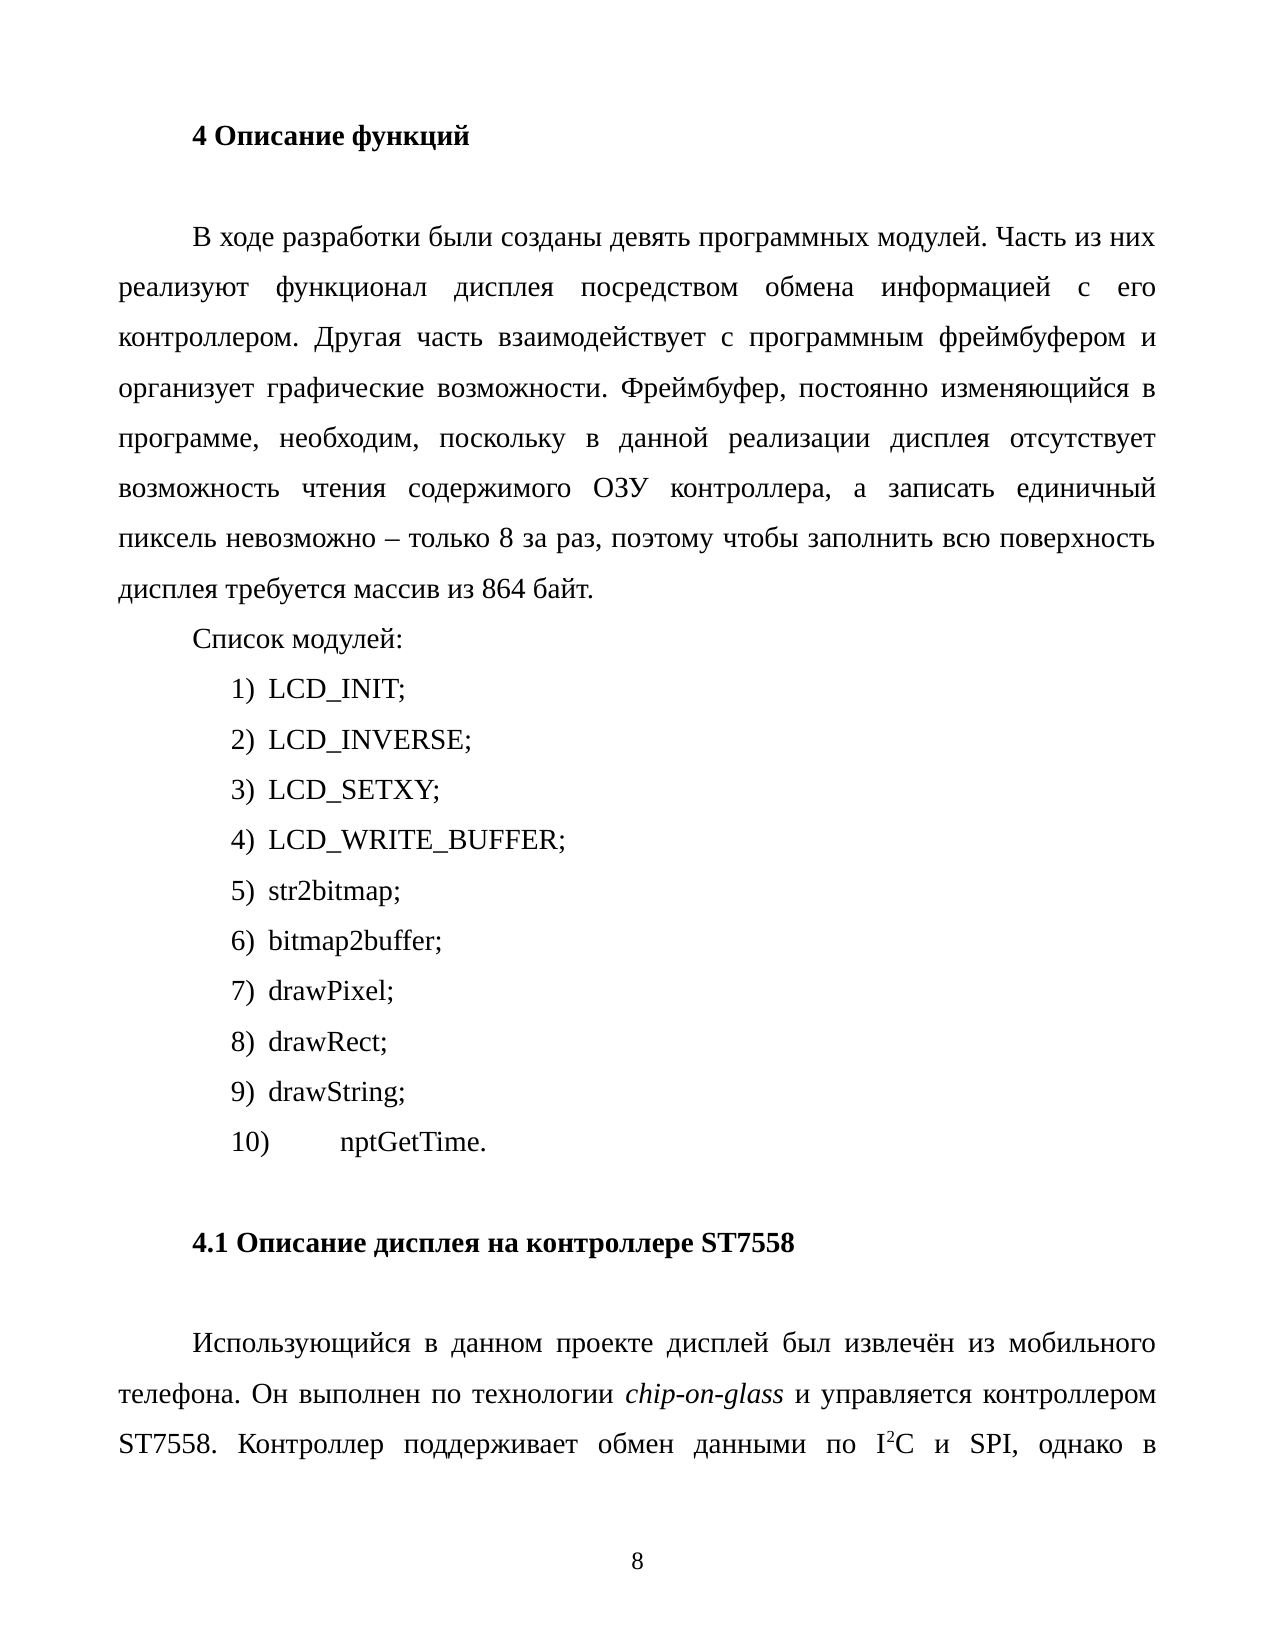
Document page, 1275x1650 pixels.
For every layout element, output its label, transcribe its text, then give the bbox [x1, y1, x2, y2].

list LCD_INIT; [231, 672, 1157, 705]
list str2bitmap; [231, 873, 1157, 906]
list drawString; [231, 1074, 1157, 1108]
text 4.1 Описание дисплея на контроллере ST7558 [118, 1225, 1157, 1258]
text В ходе разработки были созданы девять программных модулей. Часть из них реализуют функционал дисплея посредством обмена информацией с его контроллером. Другая часть взаимодействует с программным фреймбуфером и организует графические возможности. Фреймбуфер, постоянно изменяющийся в программе, необходим, поскольку в данной реализации дисплея отсутствует возможность чтения содержимого ОЗУ контроллера, а записать единичный пиксель невозможно – только 8 за раз, поэтому чтобы заполнить всю поверхность дисплея требуется массив из 864 байт. [118, 219, 1157, 604]
text 4 Описание функций [118, 118, 1157, 152]
list LCD_SETXY; [231, 772, 1157, 806]
list drawRect; [231, 1024, 1157, 1057]
list nptGetTime. [231, 1124, 1157, 1158]
text Список модулей: [118, 621, 1157, 655]
list drawPixel; [231, 973, 1157, 1007]
text Использующийся в данном проекте дисплей был извлечён из мобильного телефона. Он выполнен по технологии chip-on-glass и управляется контроллером ST7558. Контроллер поддерживает обмен данными по I2C и SPI, однако в [118, 1326, 1157, 1460]
list LCD_INVERSE; [231, 722, 1157, 755]
list bitmap2buffer; [231, 923, 1157, 957]
list LCD_WRITE_BUFFER; [231, 822, 1157, 856]
